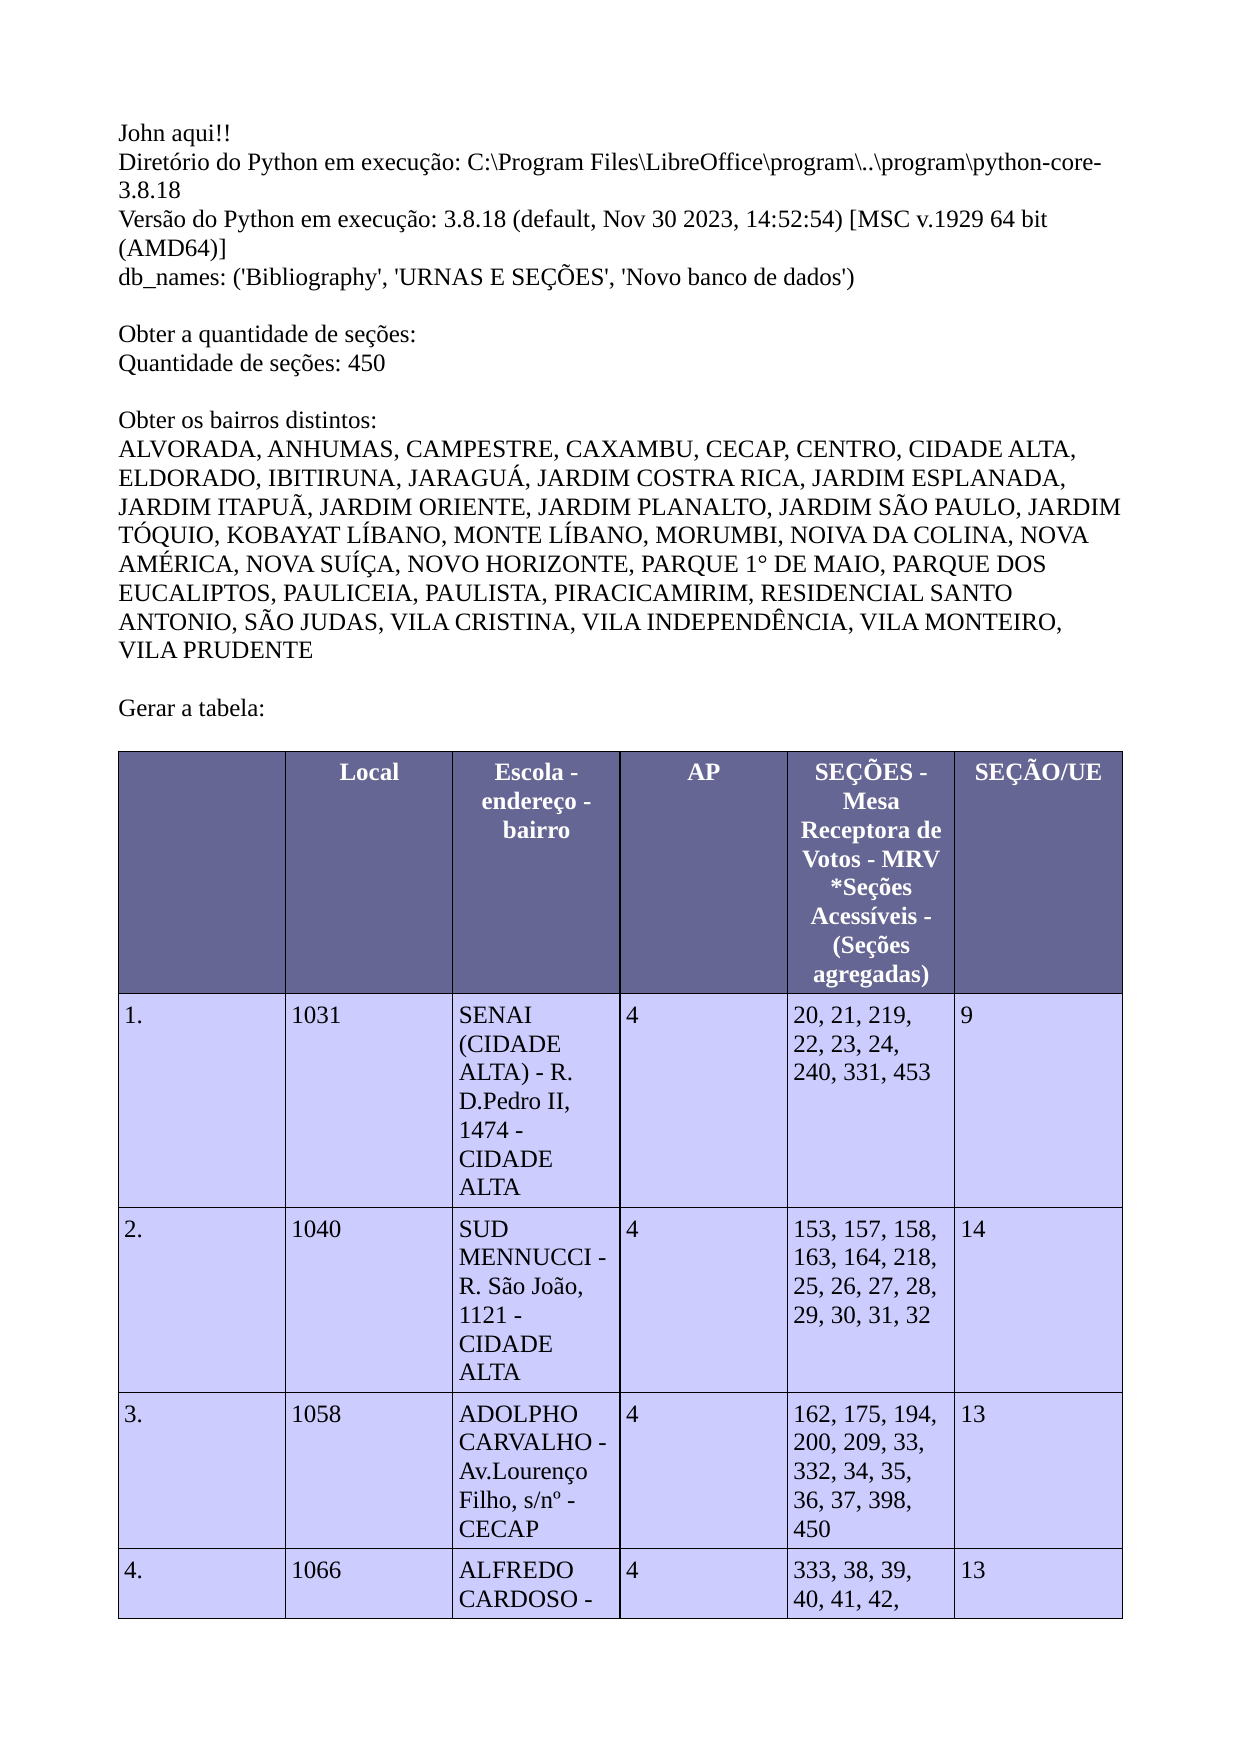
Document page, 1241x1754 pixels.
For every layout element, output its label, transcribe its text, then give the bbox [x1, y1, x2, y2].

table_cell 1. [119, 994, 285, 1207]
table_cell 2. [119, 1208, 285, 1392]
table_cell ALFREDO CARDOSO [453, 1549, 619, 1618]
table_cell 14 [955, 1208, 1122, 1392]
text John aqui!! Diretório do Python em execução: C:\Program Files\LibreOffice\program\..\program\python-core-3.8.18 Versão do Python em execução: 3.8.18 (default, Nov 30 2023, 14:52:54) [MSC v.1929 64 bit (AMD64)] db_names: ('Bibliography', 'URNAS E SEÇÕES', 'Novo banco de dados') Obter a quantidade de seções: Quantidade de seções: 450 Obter os bairros distintos: ALVORADA, ANHUMAS, CAMPESTRE, CAXAMBU, CECAP, CENTRO, CIDADE ALTA, ELDORADO, IBITIRUNA, JARAGUÁ, JARDIM COSTRA RICA, JARDIM ESPLANADA, JARDIM ITAPUÃ, JARDIM ORIENTE, JARDIM PLANALTO, JARDIM SÃO PAULO, JARDIM TÓQUIO, KOBAYAT LÍBANO, MONTE LÍBANO, MORUMBI, NOIVA DA COLINA, NOVA AMÉRICA, NOVA SUÍÇA, NOVO HORIZONTE, PARQUE 1° DE MAIO, PARQUE DOS EUCALIPTOS, PAULICEIA, PAULISTA, PIRACICAMIRIM, RESIDENCIAL SANTO ANTONIO, SÃO JUDAS, VILA CRISTINA, VILA INDEPENDÊNCIA, VILA MONTEIRO, VILA PRUDENTE Gerar a tabela: [118, 118, 1122, 751]
table_cell SENAI (CIDADE ALTA) - R. D.Pedro II, 1474 - CIDADE ALTA [453, 994, 619, 1207]
table_cell 4 [621, 1208, 787, 1392]
table_cell 1058 [286, 1393, 452, 1548]
table_cell 1066 [286, 1549, 452, 1618]
table_cell 20, 21, 219, 22, 23, 24, 240, 331, 453 [788, 994, 954, 1207]
table_cell ADOLPHO CARVALHO - Av.Lourenço Filho, s/nº - CECAP [453, 1393, 619, 1548]
table_cell SUD MENNUCCI - R. São João, 1121 - CIDADE ALTA [453, 1208, 619, 1392]
table_cell 1031 [286, 994, 452, 1207]
table_cell 333, 38, 39, 40, 41, 42, [788, 1549, 954, 1618]
table_cell 4 [621, 1393, 787, 1548]
table_cell 13 [955, 1549, 1122, 1618]
table_cell 13 [955, 1393, 1122, 1548]
table_cell 1040 [286, 1208, 452, 1392]
table_header SEÇÃO/UE [955, 752, 1122, 993]
table_cell 4. [119, 1549, 285, 1618]
table_header AP [621, 752, 787, 993]
table_header SEÇÕES - Mesa Receptora de Votos - MRV *Seções Acessíveis - (Seções agregadas) [788, 752, 954, 993]
table_cell 153, 157, 158, 163, 164, 218, 25, 26, 27, 28, 29, 30, 31, 32 [788, 1208, 954, 1392]
table_header [119, 752, 285, 993]
table_cell 3. [119, 1393, 285, 1548]
table_cell 4 [621, 994, 787, 1207]
table_header Local [286, 752, 452, 993]
table_header Escola - endereço - bairro [453, 752, 619, 993]
table_cell 162, 175, 194, 200, 209, 33, 332, 34, 35, 36, 37, 398, 450 [788, 1393, 954, 1548]
table_cell 9 [955, 994, 1122, 1207]
table_cell 4 [621, 1549, 787, 1618]
